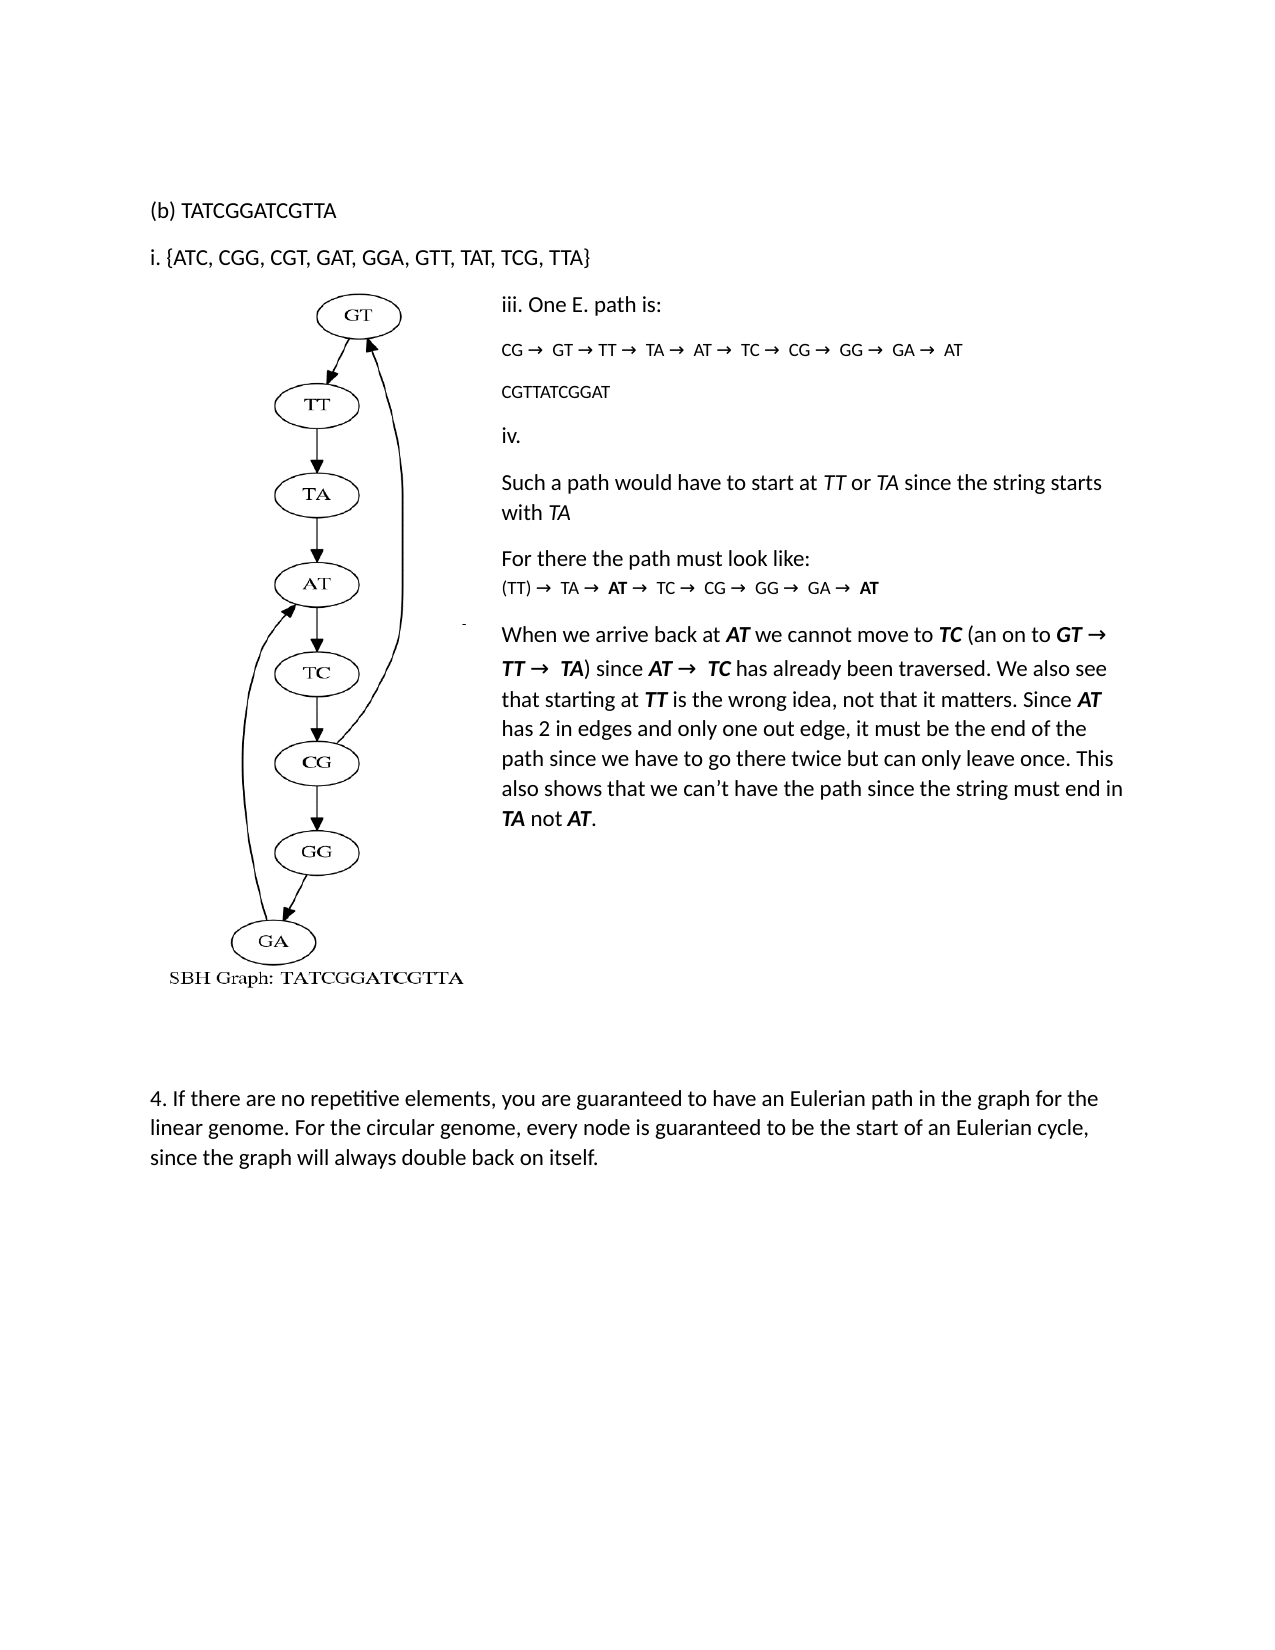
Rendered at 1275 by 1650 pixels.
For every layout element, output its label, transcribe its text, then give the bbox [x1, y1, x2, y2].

text iv. [483, 421, 1125, 449]
text When we arrive back at AT we cannot move to TC (an on to GT → TT → TA) since AT → TC has already been traversed. We also see that starting at TT is the wrong idea, not that it matters. Since AT has 2 in edges and only one out edge, it must be the end of the path since we have to go there twice but can only leave once. This also shows that we can’t have the path since the string must end in TA not AT. [483, 618, 1125, 832]
text For there the path must look like: (TT) → TA → AT → TC → CG → GG → GA → AT [483, 544, 1125, 600]
picture [150, 290, 483, 998]
text CGTTATCGGAT [483, 380, 1125, 403]
text i. {ATC, CGG, CGT, GAT, GGA, GTT, TAT, TCG, TTA} [150, 243, 1125, 271]
text Such a path would have to start at TT or TA since the string starts with TA [483, 468, 1125, 526]
text 4. If there are no repetitive elements, you are guaranteed to have an Eulerian path in the graph for the linear genome. For the circular genome, every node is guaranteed to be the start of an Eulerian cycle, since the graph will always double back on itself. [150, 1084, 1125, 1171]
text iii. One E. path is: [483, 290, 1125, 318]
text CG → GT → TT → TA → AT → TC → CG → GG → GA → AT [483, 336, 1125, 362]
text (b) TATCGGATCGTTA [150, 197, 1125, 224]
